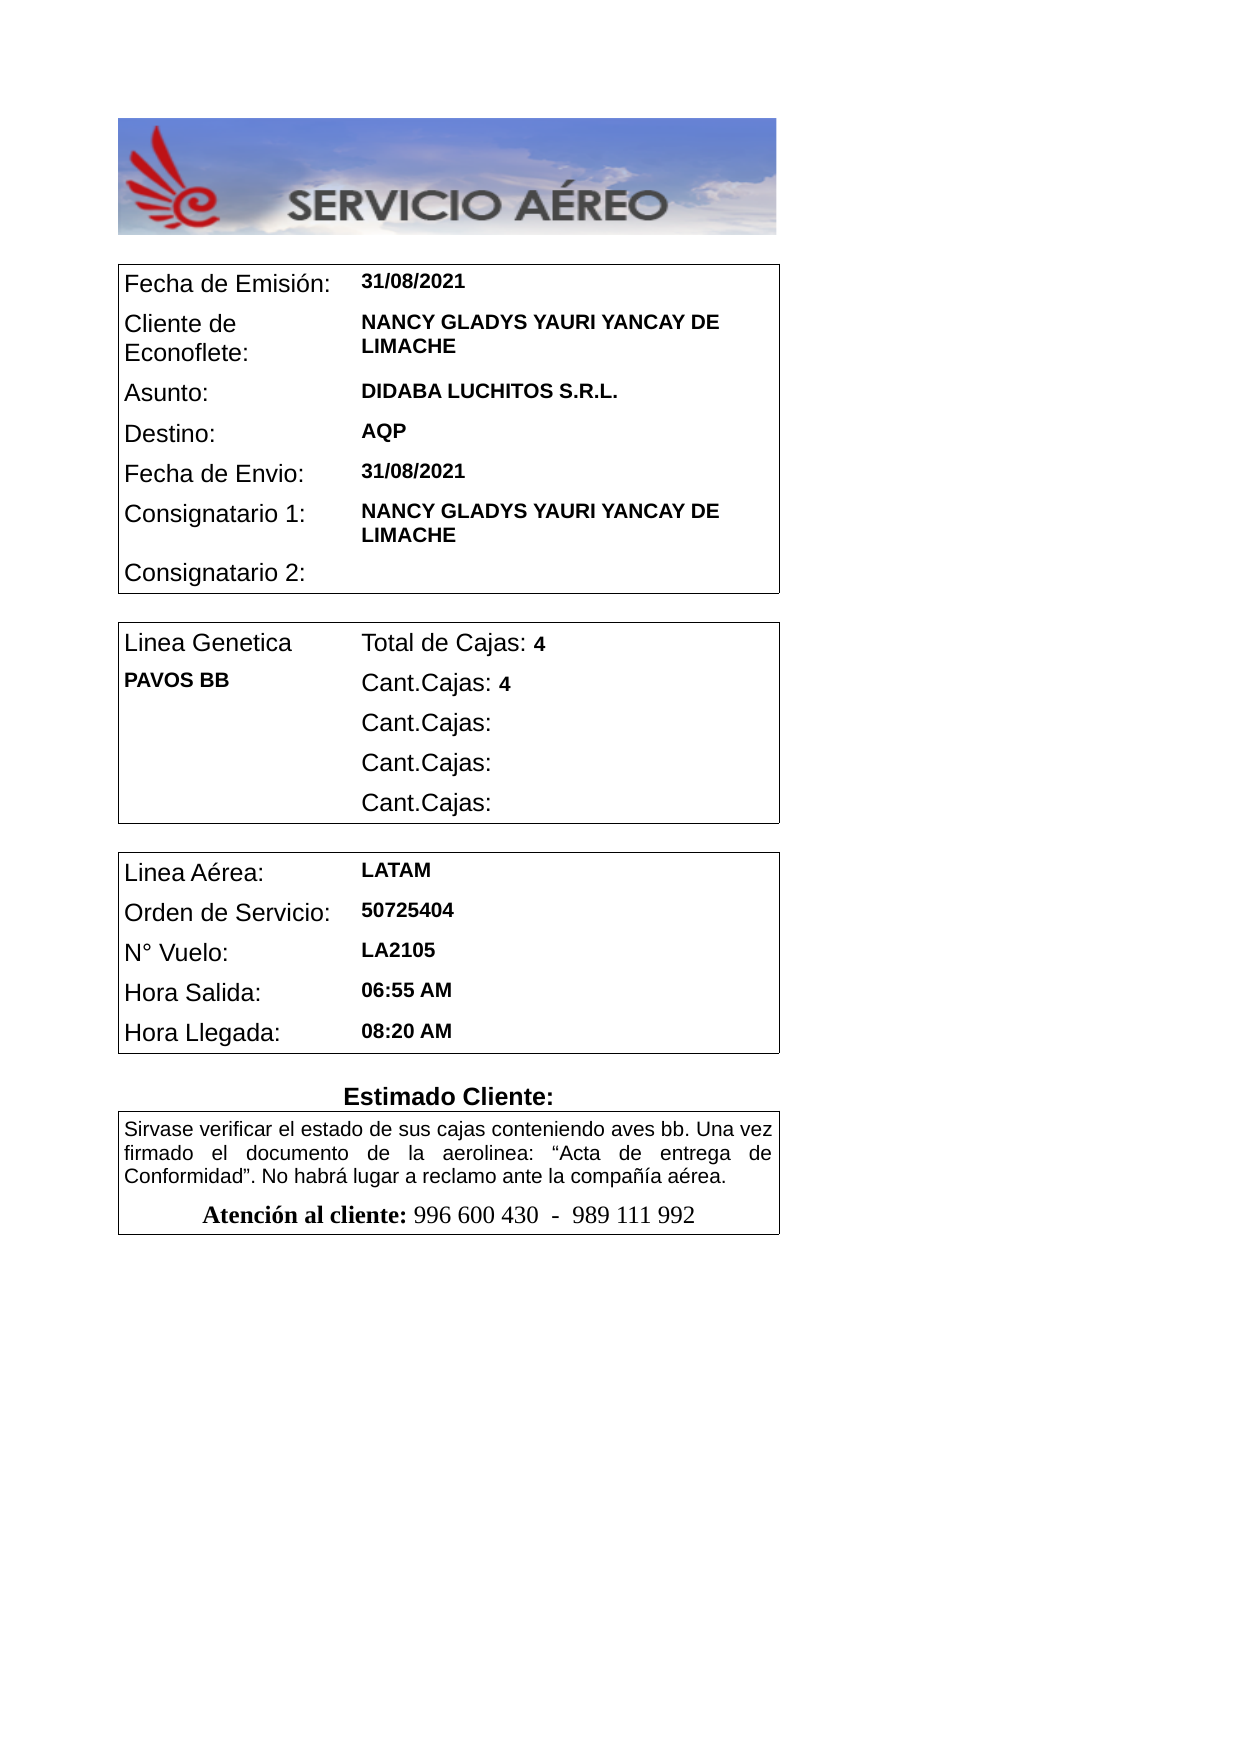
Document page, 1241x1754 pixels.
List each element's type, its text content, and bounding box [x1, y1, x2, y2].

picture [118, 118, 777, 235]
table_cell Linea Aérea: [119, 853, 356, 892]
table_cell LA2105 [356, 932, 779, 972]
table_cell Estimado Cliente: [118, 1054, 779, 1111]
table_cell 50725404 [356, 892, 779, 932]
table_cell N° Vuelo: [119, 932, 356, 972]
table_cell DIDABA LUCHITOS S.R.L. [356, 373, 779, 413]
table_cell Cant.Cajas: [356, 743, 779, 783]
table_cell AQP [356, 413, 779, 453]
table_cell Atención al cliente: 996 600 430 - 989 111 992 [119, 1194, 779, 1234]
table_cell Cant.Cajas: [356, 702, 779, 742]
table_cell Consignatario 2: [119, 553, 356, 593]
table_cell PAVOS BB [119, 662, 356, 702]
table_cell Hora Llegada: [119, 1013, 356, 1053]
table_cell 31/08/2021 [356, 453, 779, 493]
table_cell Linea Genetica [119, 623, 356, 662]
table_cell Consignatario 1: [119, 493, 356, 553]
table_cell [356, 553, 779, 593]
table_cell 08:20 AM [356, 1013, 779, 1053]
table_cell [118, 824, 356, 852]
table_cell NANCY GLADYS YAURI YANCAY DE LIMACHE [356, 493, 779, 553]
table_cell Total de Cajas: 4 [356, 623, 779, 662]
table_header 31/08/2021 [356, 265, 779, 304]
table_header Fecha de Emisión: [119, 265, 356, 304]
table_cell Cliente de Econoflete: [119, 304, 356, 373]
table_cell Hora Salida: [119, 973, 356, 1013]
table_cell Destino: [119, 413, 356, 453]
table_cell [119, 783, 356, 823]
table_cell Sirvase verificar el estado de sus cajas conteniendo aves bb. Una vez firmado el documento de la aerolinea: “Acta de entrega de Conformidad”. No habrá lugar a reclamo ante la compañía aérea. [119, 1112, 779, 1194]
table_cell 06:55 AM [356, 973, 779, 1013]
table_cell [356, 594, 779, 622]
table_cell [119, 743, 356, 783]
table_cell Orden de Servicio: [119, 892, 356, 932]
table_cell LATAM [356, 853, 779, 892]
table_cell Cant.Cajas: [356, 783, 779, 823]
table_cell Cant.Cajas: 4 [356, 662, 779, 702]
table_cell NANCY GLADYS YAURI YANCAY DE LIMACHE [356, 304, 779, 373]
table_cell [356, 824, 779, 852]
table_cell [118, 594, 356, 622]
table_cell Asunto: [119, 373, 356, 413]
table_cell Fecha de Envio: [119, 453, 356, 493]
table_cell [119, 702, 356, 742]
